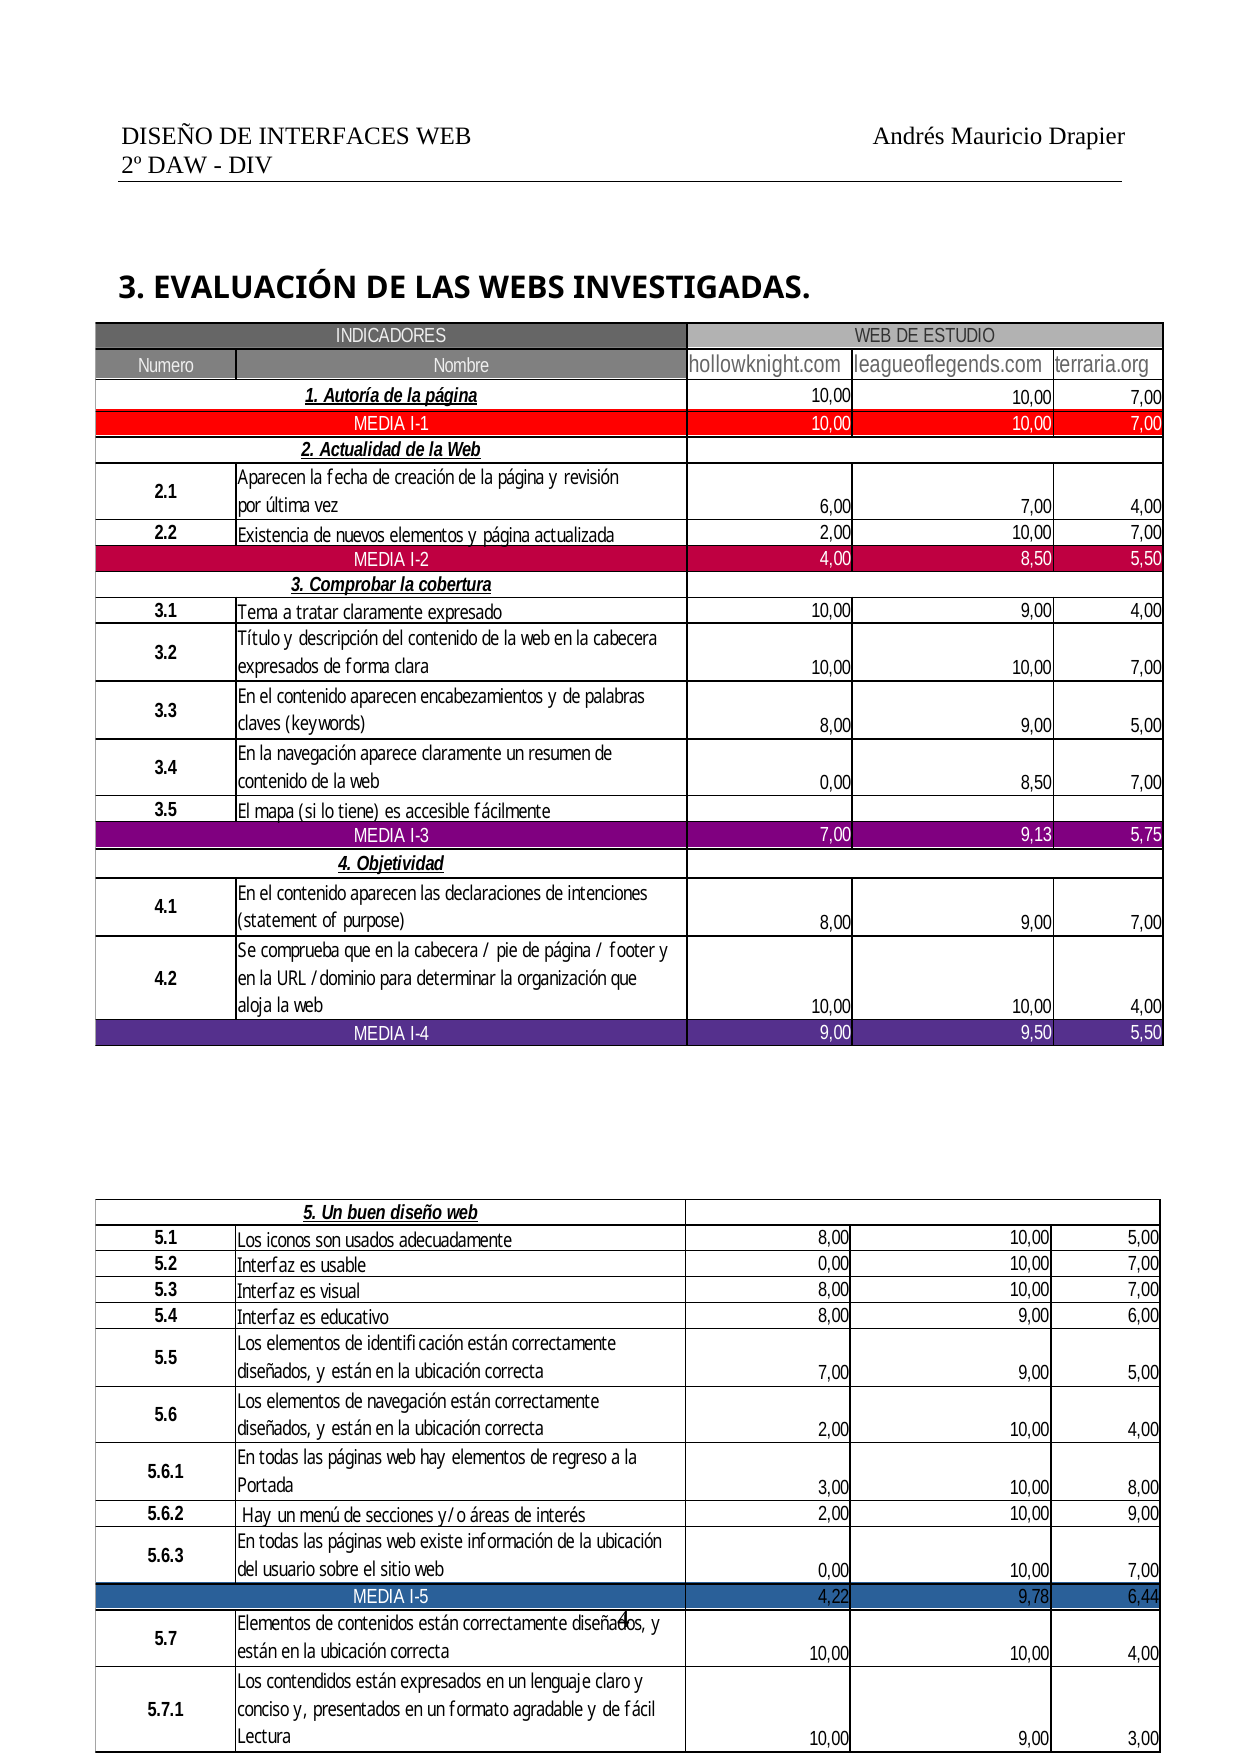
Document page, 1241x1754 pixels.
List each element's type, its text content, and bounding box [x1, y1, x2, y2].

subtitle 3. EVALUACIÓN DE LAS WEBS INVESTIGADAS. [118, 265, 1122, 307]
